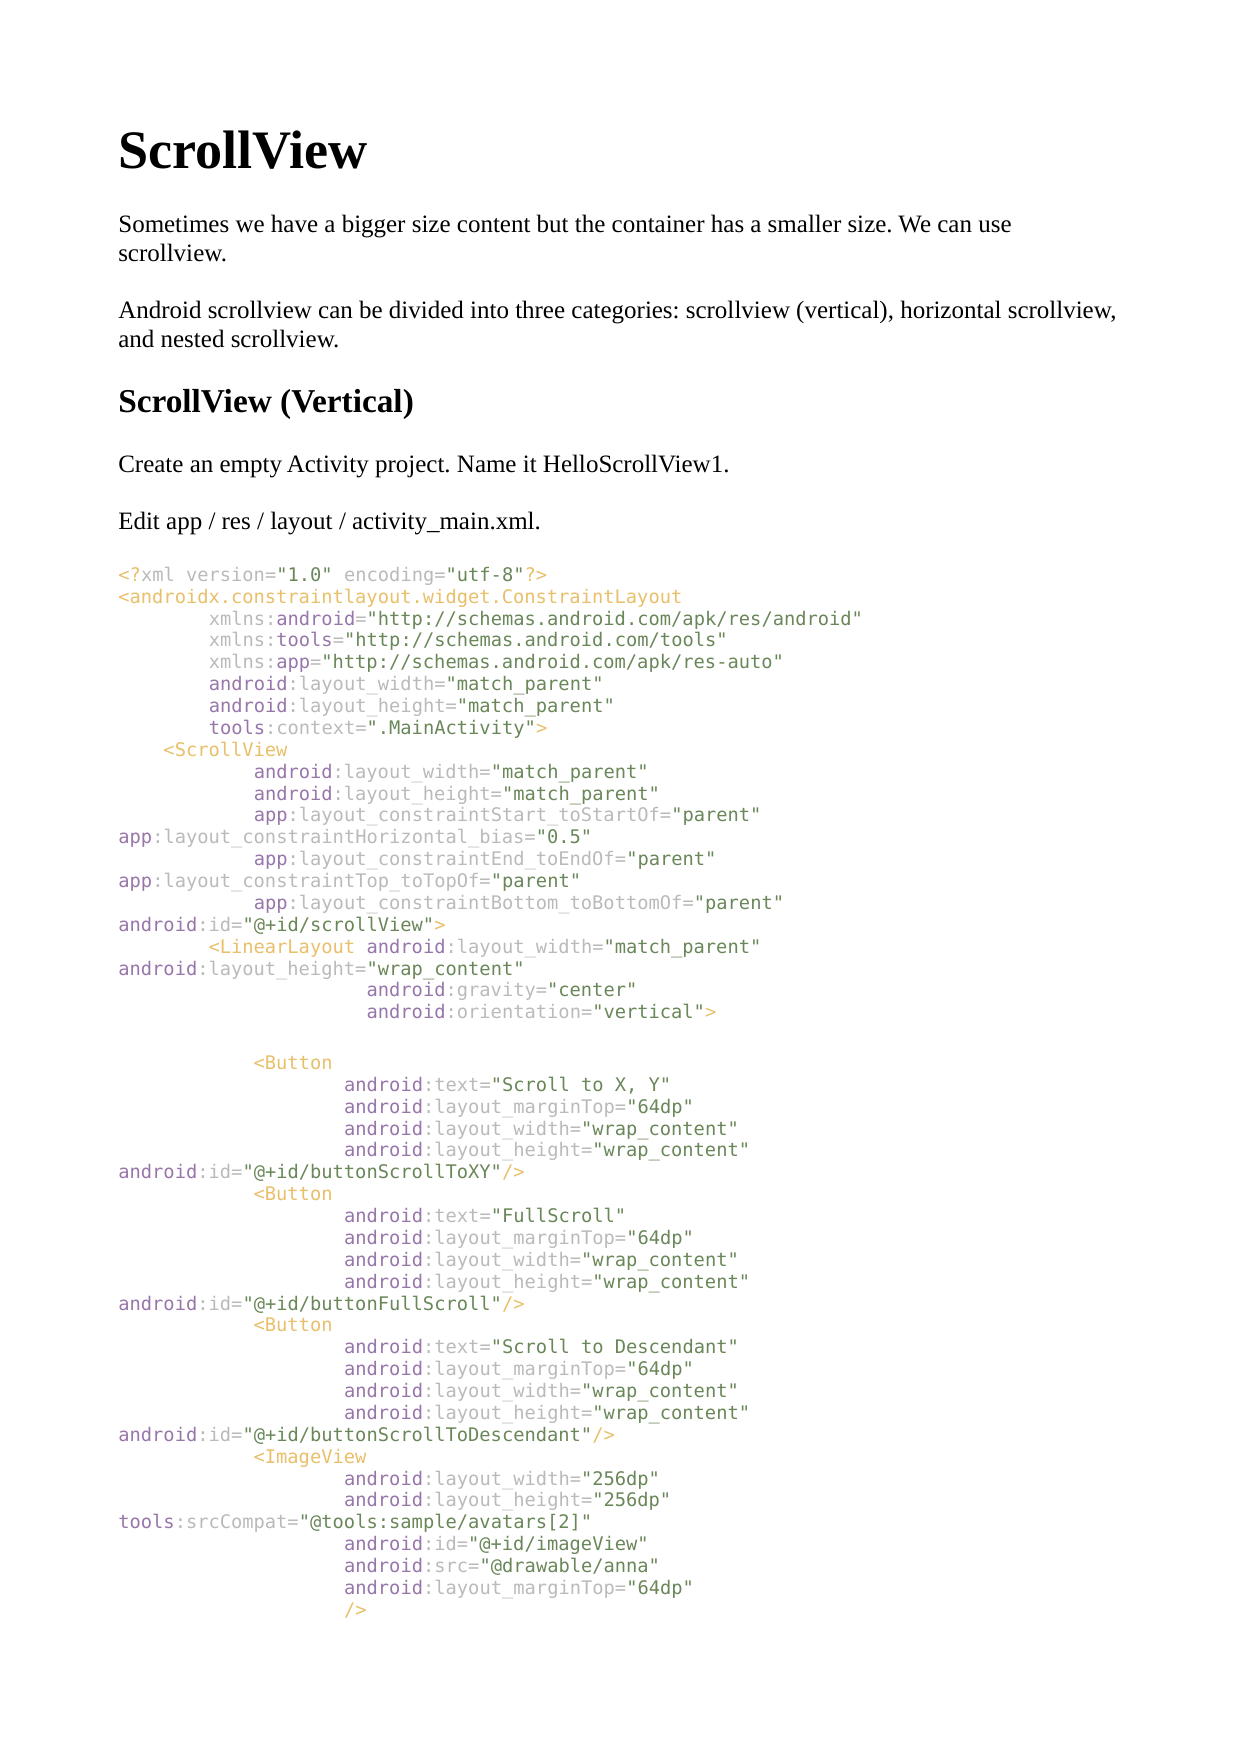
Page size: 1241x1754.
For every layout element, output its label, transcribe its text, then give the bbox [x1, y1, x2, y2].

text ScrollView (Vertical) [118, 382, 1122, 420]
text Sometimes we have a bigger size content but the container has a smaller size. We can use scrollview. [118, 209, 1122, 267]
text ScrollView [118, 118, 1122, 180]
text Create an empty Activity project. Name it HelloScrollView1. [118, 449, 1122, 477]
text <?xml version="1.0" encoding="utf-8"?> <androidx.constraintlayout.widget.ConstraintLayout xmlns:android="http://schemas.android.com/apk/res/android" xmlns:tools="http://schemas.android.com/tools" xmlns:app="http://schemas.android.com/apk/res-auto" android:layout_width="match_parent" android:layout_height="match_parent" tools:context=".MainActivity"> <ScrollView android:layout_width="match_parent" android:layout_height="match_parent" app:layout_constraintStart_toStartOf="parent" app:layout_constraintHorizontal_bias="0.5" app:layout_constraintEnd_toEndOf="parent" app:layout_constraintTop_toTopOf="parent" app:layout_constraintBottom_toBottomOf="parent" android:id="@+id/scrollView"> <LinearLayout android:layout_width="match_parent" android:layout_height="wrap_content" android:gravity="center" android:orientation="vertical"> <Button android:text="Scroll to X, Y" android:layout_marginTop="64dp" android:layout_width="wrap_content" android:layout_height="wrap_content" android:id="@+id/buttonScrollToXY"/> <Button android:text="FullScroll" android:layout_marginTop="64dp" android:layout_width="wrap_content" android:layout_height="wrap_content" android:id="@+id/buttonFullScroll"/> <Button android:text="Scroll to Descendant" android:layout_marginTop="64dp" android:layout_width="wrap_content" android:layout_height="wrap_content" android:id="@+id/buttonScrollToDescendant"/> <ImageView android:layout_width="256dp" android:layout_height="256dp" tools:srcCompat="@tools:sample/avatars[2]" android:id="@+id/imageView" android:src="@drawable/anna" android:layout_marginTop="64dp" /> [118, 564, 1122, 1621]
text Android scrollview can be divided into three categories: scrollview (vertical), horizontal scrollview, and nested scrollview. [118, 295, 1122, 353]
text Edit app / res / layout / activity_main.xml. [118, 506, 1122, 535]
